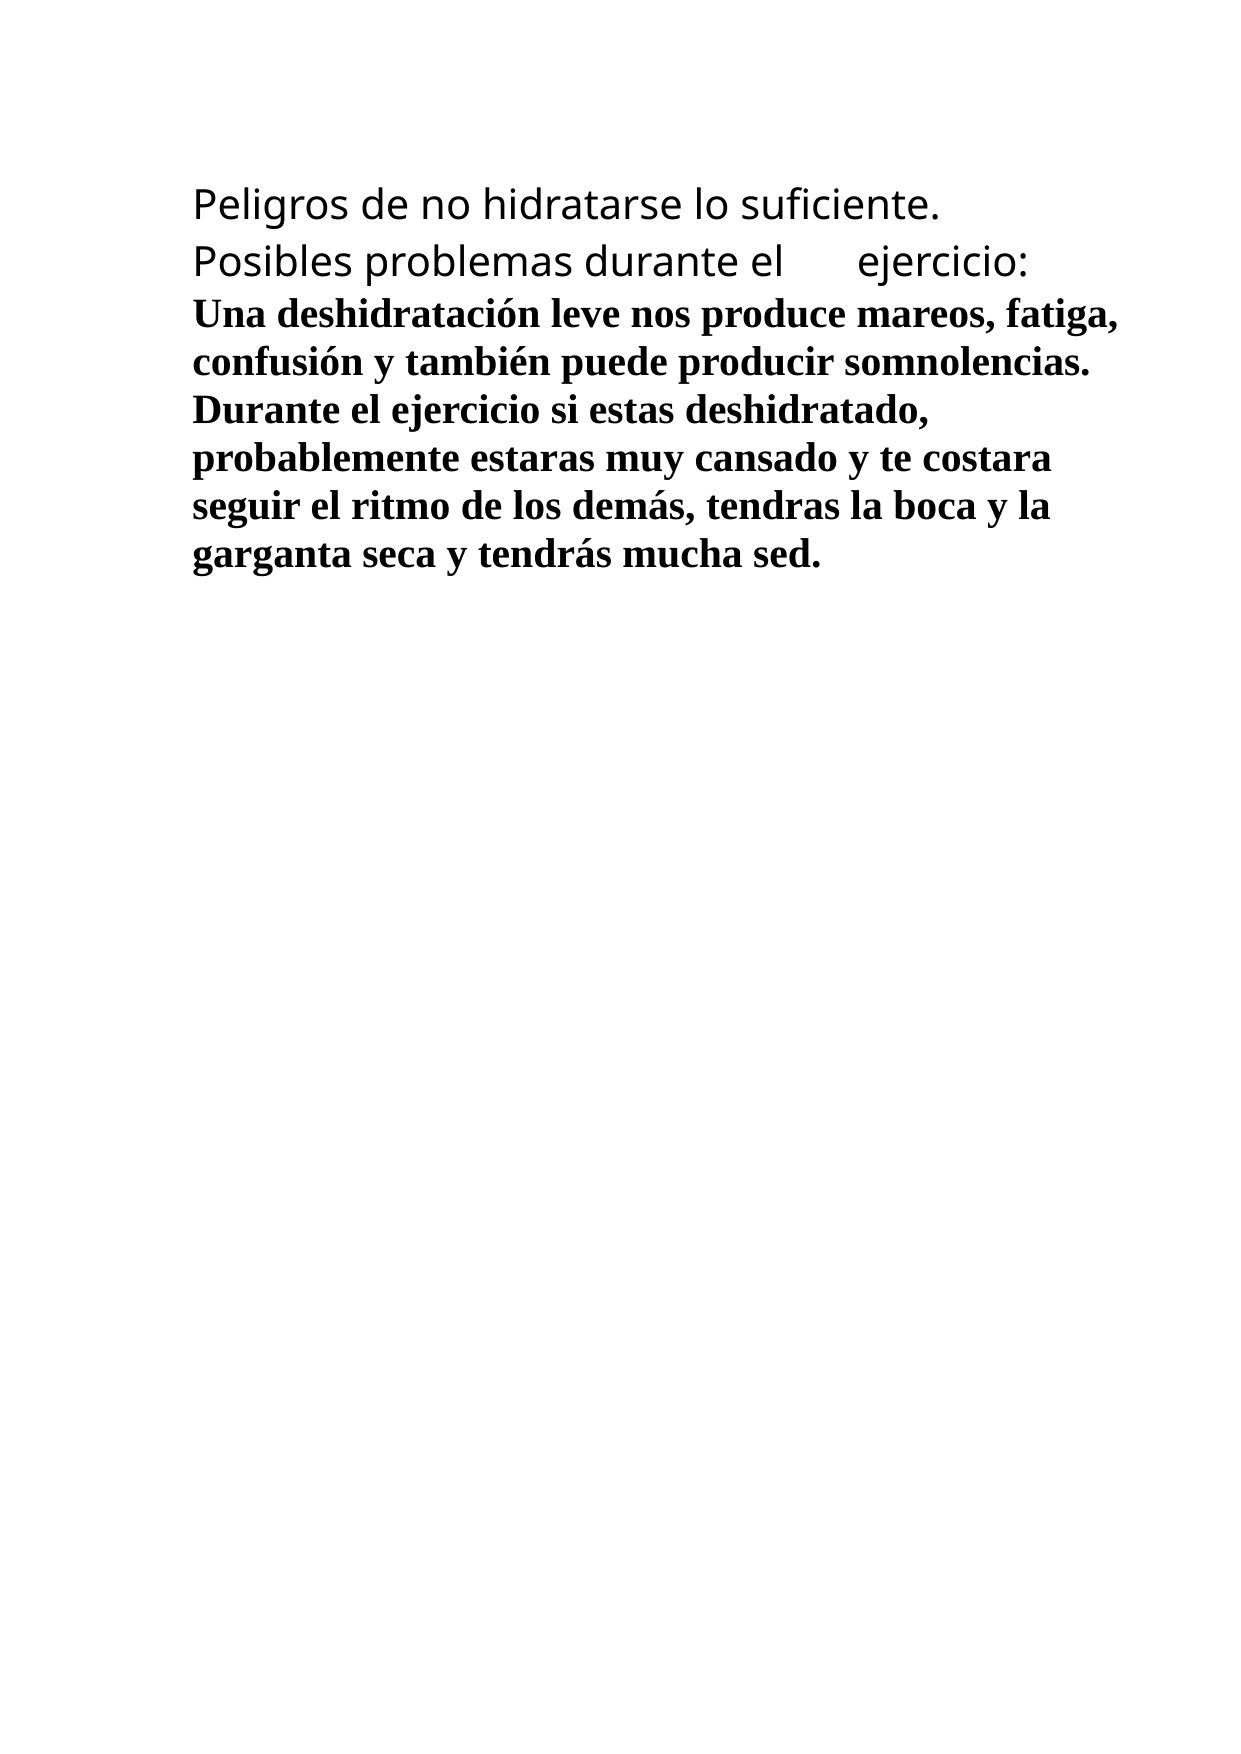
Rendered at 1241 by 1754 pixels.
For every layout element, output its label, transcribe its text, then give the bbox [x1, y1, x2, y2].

text Peligros de no hidratarse lo suficiente. Posibles problemas durante el ejercicio: [118, 175, 1122, 288]
text Una deshidratación leve nos produce mareos, fatiga, confusión y también puede producir somnolencias. [118, 288, 1122, 384]
text Durante el ejercicio si estas deshidratado, probablemente estaras muy cansado y te costara seguir el ritmo de los demás, tendras la boca y la garganta seca y tendrás mucha sed. [118, 384, 1122, 576]
